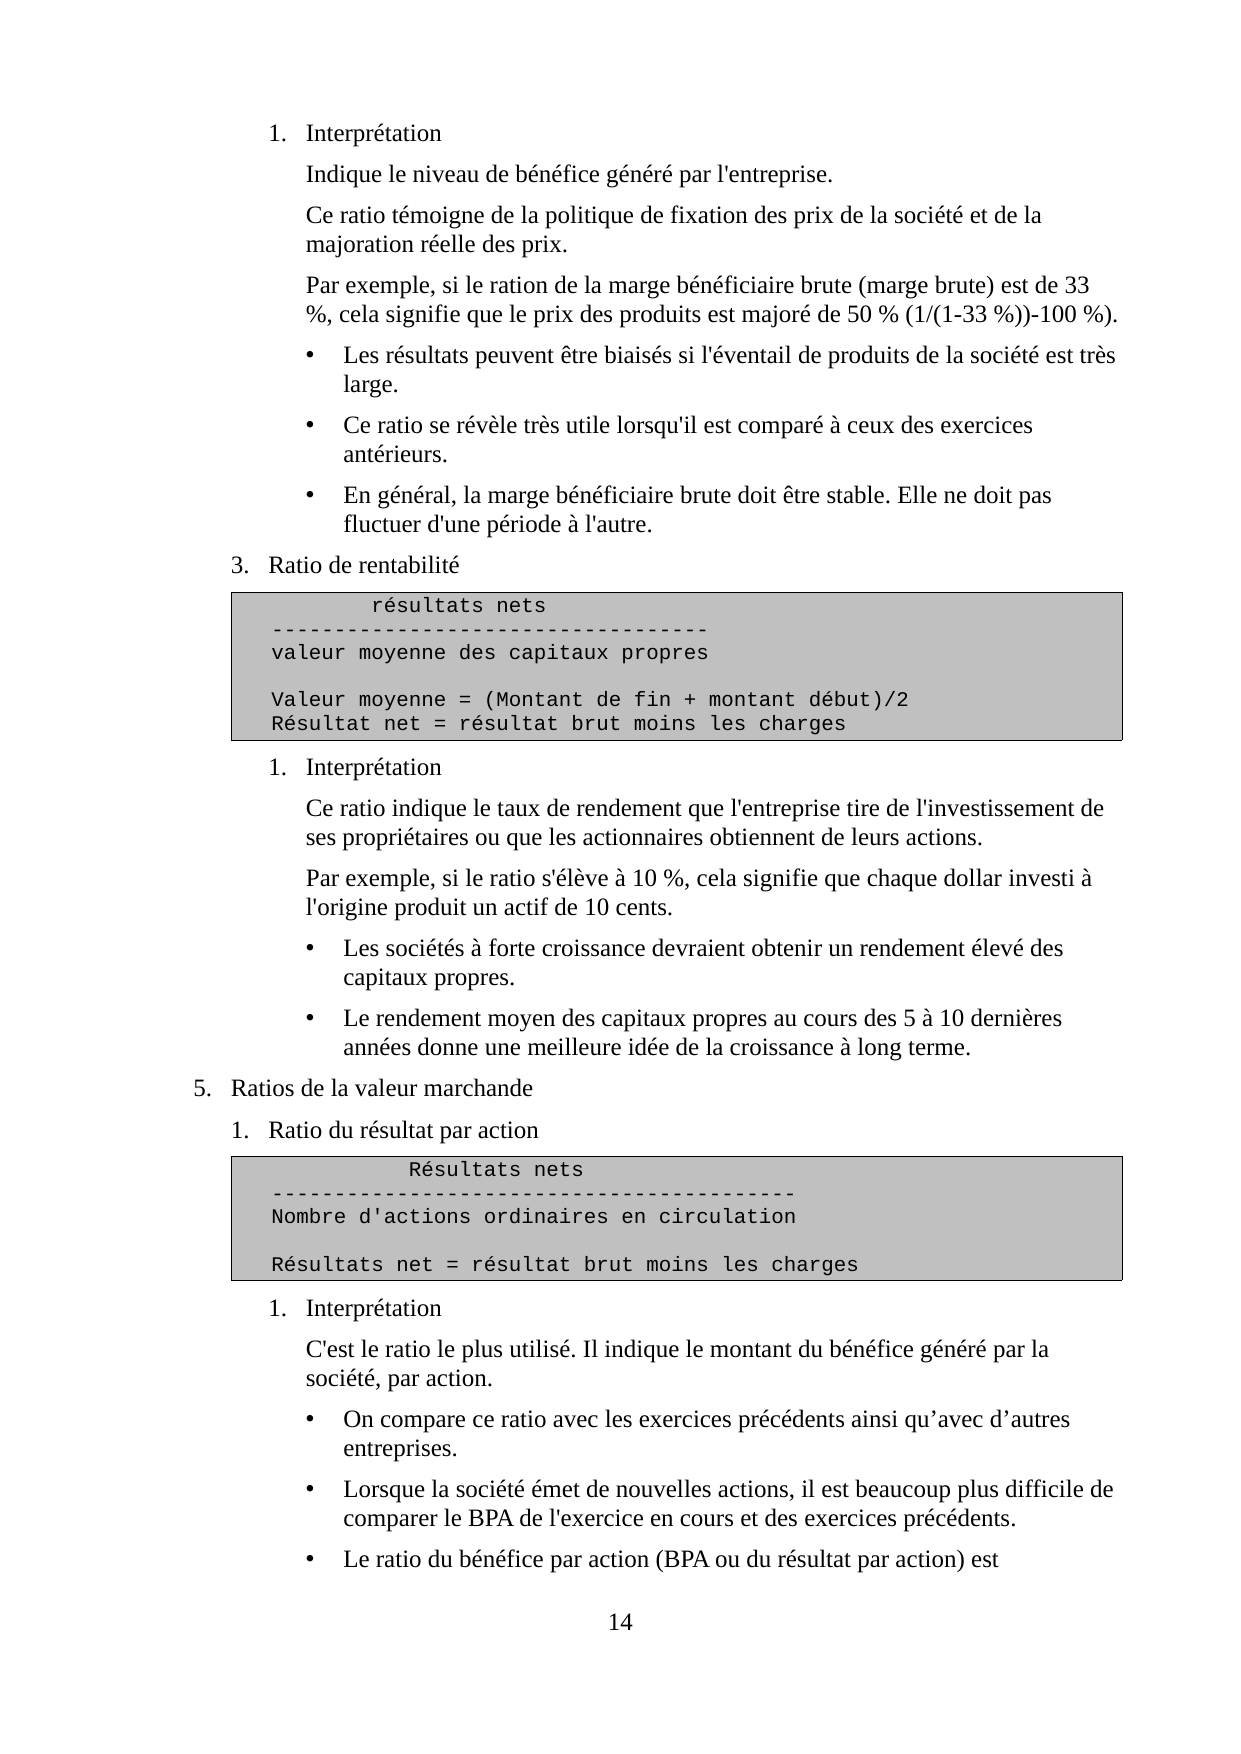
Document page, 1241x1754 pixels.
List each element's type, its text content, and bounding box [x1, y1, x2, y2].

list Interprétation [268, 1293, 1122, 1321]
list Par exemple, si le ratio s'élève à 10 %, cela signifie que chaque dollar investi à l'origine produit un actif de 10 cents. [268, 863, 1122, 921]
list Le ratio du bénéfice par action (BPA ou du résultat par action) est [306, 1544, 1122, 1573]
list Ratio de rentabilité [231, 551, 1122, 579]
list résultats nets [232, 593, 1122, 616]
list Les résultats peuvent être biaisés si l'éventail de produits de la société est très large. [306, 341, 1122, 398]
list Les sociétés à forte croissance devraient obtenir un rendement élevé des capitaux propres. [306, 933, 1122, 991]
list Ce ratio indique le taux de rendement que l'entreprise tire de l'investissement de ses propriétaires ou que les actionnaires obtiennent de leurs actions. [268, 793, 1122, 851]
list ----------------------------------- [232, 616, 1122, 639]
list Ratios de la valeur marchande [193, 1073, 1122, 1102]
list Nombre d'actions ordinaires en circulation [232, 1203, 1122, 1227]
list Interprétation [268, 752, 1122, 781]
list ------------------------------------------ [232, 1179, 1122, 1203]
list Ratio du résultat par action [231, 1115, 1122, 1143]
list Ce ratio témoigne de la politique de fixation des prix de la société et de la majoration réelle des prix. [268, 201, 1122, 258]
list Par exemple, si le ration de la marge bénéficiaire brute (marge brute) est de 33 %, cela signifie que le prix des produits est majoré de 50 % (1/(1-33 %))-100 %). [268, 271, 1122, 328]
list Indique le niveau de bénéfice généré par l'entreprise. [268, 159, 1122, 188]
list Interprétation [268, 118, 1122, 147]
list On compare ce ratio avec les exercices précédents ainsi qu’avec d’autres entreprises. [306, 1404, 1122, 1461]
list En général, la marge bénéficiaire brute doit être stable. Elle ne doit pas fluctuer d'une période à l'autre. [306, 481, 1122, 538]
list C'est le ratio le plus utilisé. Il indique le montant du bénéfice généré par la société, par action. [268, 1334, 1122, 1391]
list Ce ratio se révèle très utile lorsqu'il est comparé à ceux des exercices antérieurs. [306, 411, 1122, 468]
list Résultats nets [232, 1157, 1122, 1179]
list Résultat net = résultat brut moins les charges [232, 710, 1122, 740]
list Valeur moyenne = (Montant de fin + montant début)/2 [232, 686, 1122, 710]
list valeur moyenne des capitaux propres [232, 639, 1122, 663]
list Lorsque la société émet de nouvelles actions, il est beaucoup plus difficile de comparer le BPA de l'exercice en cours et des exercices précédents. [306, 1474, 1122, 1531]
list Le rendement moyen des capitaux propres au cours des 5 à 10 dernières années donne une meilleure idée de la croissance à long terme. [306, 1003, 1122, 1061]
list Résultats net = résultat brut moins les charges [232, 1251, 1122, 1280]
